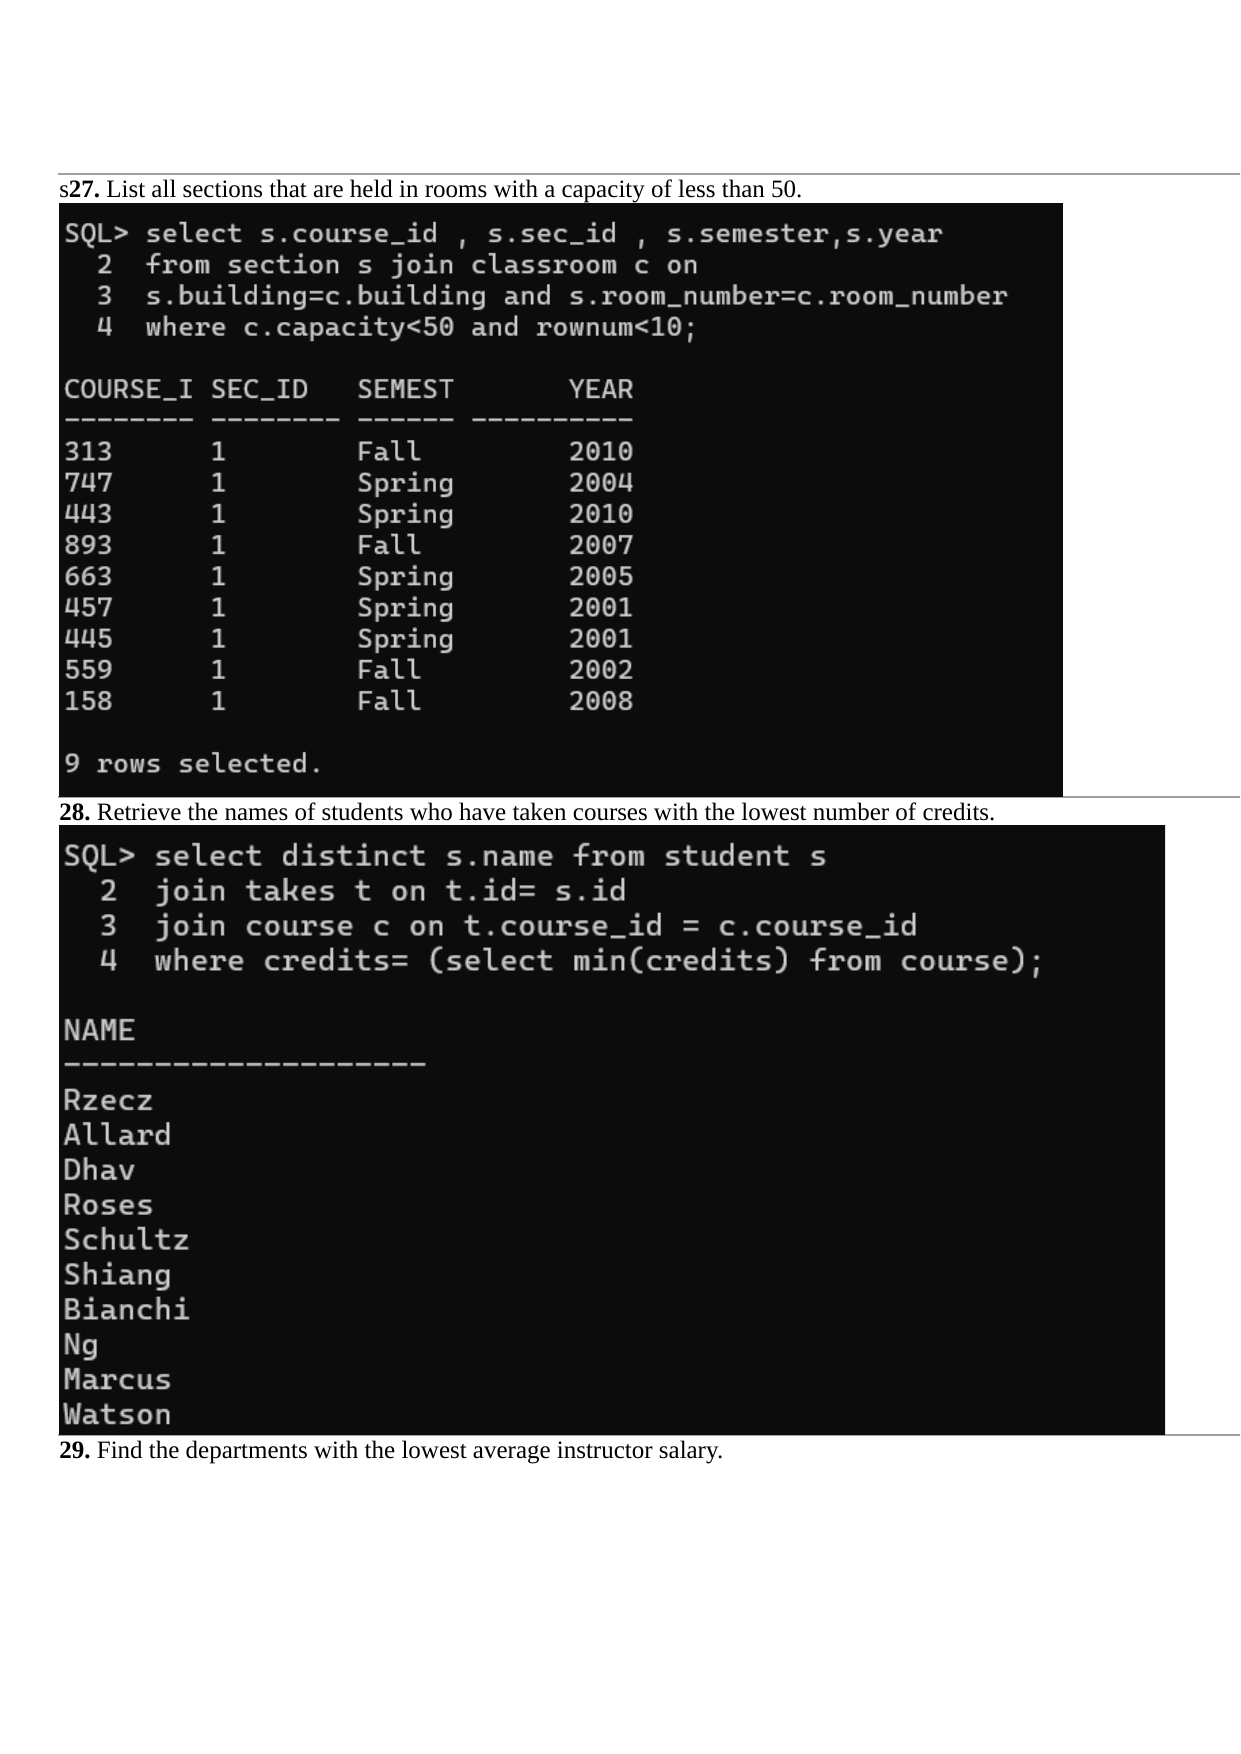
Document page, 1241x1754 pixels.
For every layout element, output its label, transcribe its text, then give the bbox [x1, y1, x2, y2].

text s27. List all sections that are held in rooms with a capacity of less than 50. [59, 175, 1165, 203]
text 29. Find the departments with the lowest average instructor salary. [59, 1436, 1165, 1464]
text 28. Retrieve the names of students who have taken courses with the lowest number of credits. [59, 798, 1165, 825]
